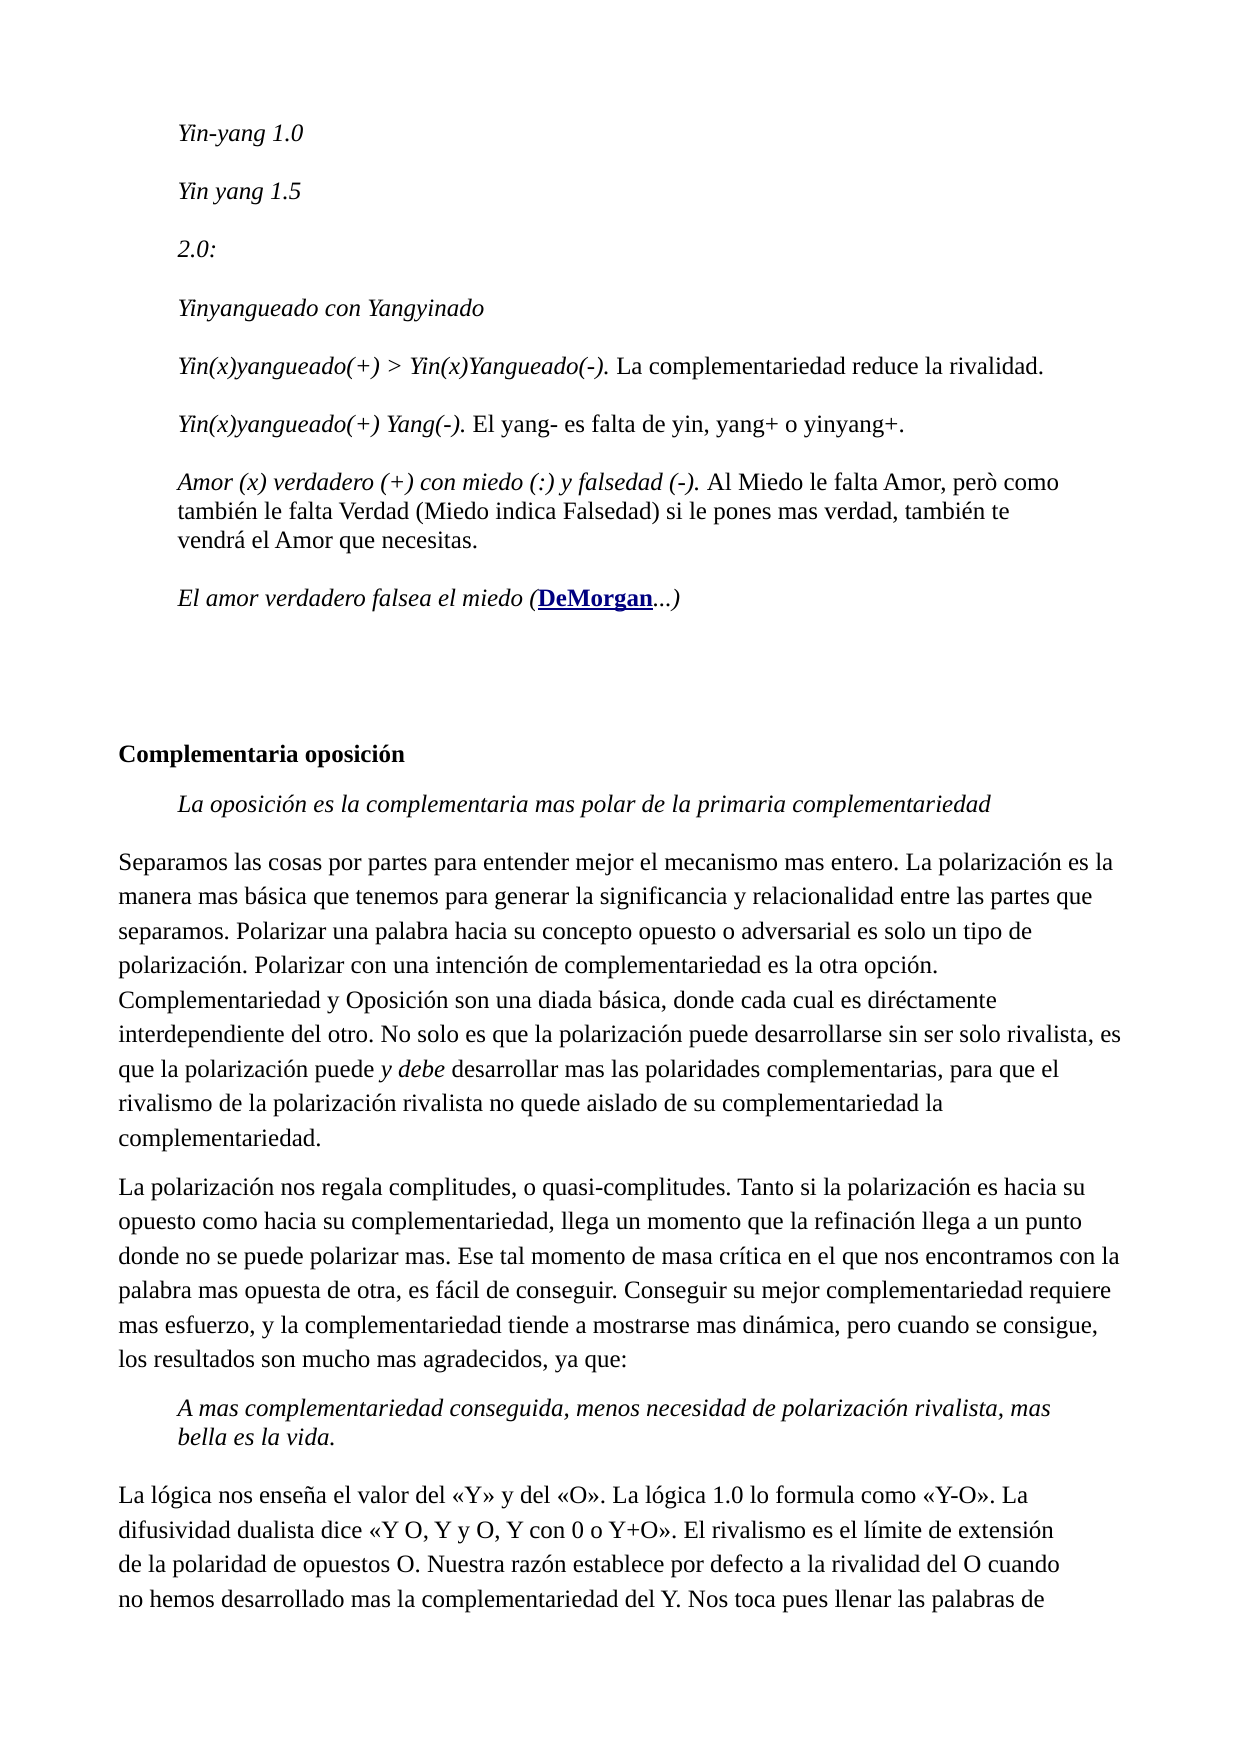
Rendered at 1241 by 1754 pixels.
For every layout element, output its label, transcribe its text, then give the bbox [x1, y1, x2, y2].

text Yin yang 1.5 [177, 176, 1063, 205]
text La polarización nos regala complitudes, o quasi-complitudes. Tanto si la polarización es hacia su opuesto como hacia su complementariedad, llega un momento que la refinación llega a un punto donde no se puede polarizar mas. Ese tal momento de masa crítica en el que nos encontramos con la palabra mas opuesta de otra, es fácil de conseguir. Conseguir su mejor complementariedad requiere mas esfuerzo, y la complementariedad tiende a mostrarse mas dinámica, pero cuando se consigue, los resultados son mucho mas agradecidos, ya que: [118, 1172, 1122, 1373]
text La oposición es la complementaria mas polar de la primaria complementariedad [177, 789, 1063, 817]
text Separamos las cosas por partes para entender mejor el mecanismo mas entero. La polarización es la manera mas básica que tenemos para generar la significancia y relacionalidad entre las partes que separamos. Polarizar una palabra hacia su concepto opuesto o adversarial es solo un tipo de polarización. Polarizar con una intención de complementariedad es la otra opción. Complementariedad y Oposición son una diada básica, donde cada cual es diréctamente interdependiente del otro. No solo es que la polarización puede desarrollarse sin ser solo rivalista, es que la polarización puede y debe desarrollar mas las polaridades complementarias, para que el rivalismo de la polarización rivalista no quede aislado de su complementariedad la complementariedad. [118, 847, 1122, 1151]
text Yinyangueado con Yangyinado [177, 293, 1063, 322]
text Amor (x) verdadero (+) con miedo (:) y falsedad (-). Al Miedo le falta Amor, però como también le falta Verdad (Miedo indica Falsedad) si le pones mas verdad, también te vendrá el Amor que necesitas. [177, 467, 1063, 554]
text A mas complementariedad conseguida, menos necesidad de polarización rivalista, mas bella es la vida. [177, 1393, 1063, 1451]
text La lógica nos enseña el valor del «Y» y del «O». La lógica 1.0 lo formula como «Y-O». La difusividad dualista dice «Y O, Y y O, Y con 0 o Y+O». El rivalismo es el límite de extensión de la polaridad de opuestos O. Nuestra razón establece por defecto a la rivalidad del O cuando no hemos desarrollado mas la complementariedad del Y. Nos toca pues llenar las palabras de [118, 1480, 1063, 1612]
text Yin(x)yangueado(+) > Yin(x)Yangueado(-). La complementariedad reduce la rivalidad. [177, 351, 1063, 380]
text Complementaria oposición [118, 739, 1122, 768]
text Yin(x)yangueado(+) Yang(-). El yang- es falta de yin, yang+ o yinyang+. [177, 409, 1063, 438]
text 2.0: [177, 234, 1063, 263]
text El amor verdadero falsea el miedo (DeMorgan...) [177, 583, 1063, 612]
text Yin-yang 1.0 [177, 118, 1063, 147]
